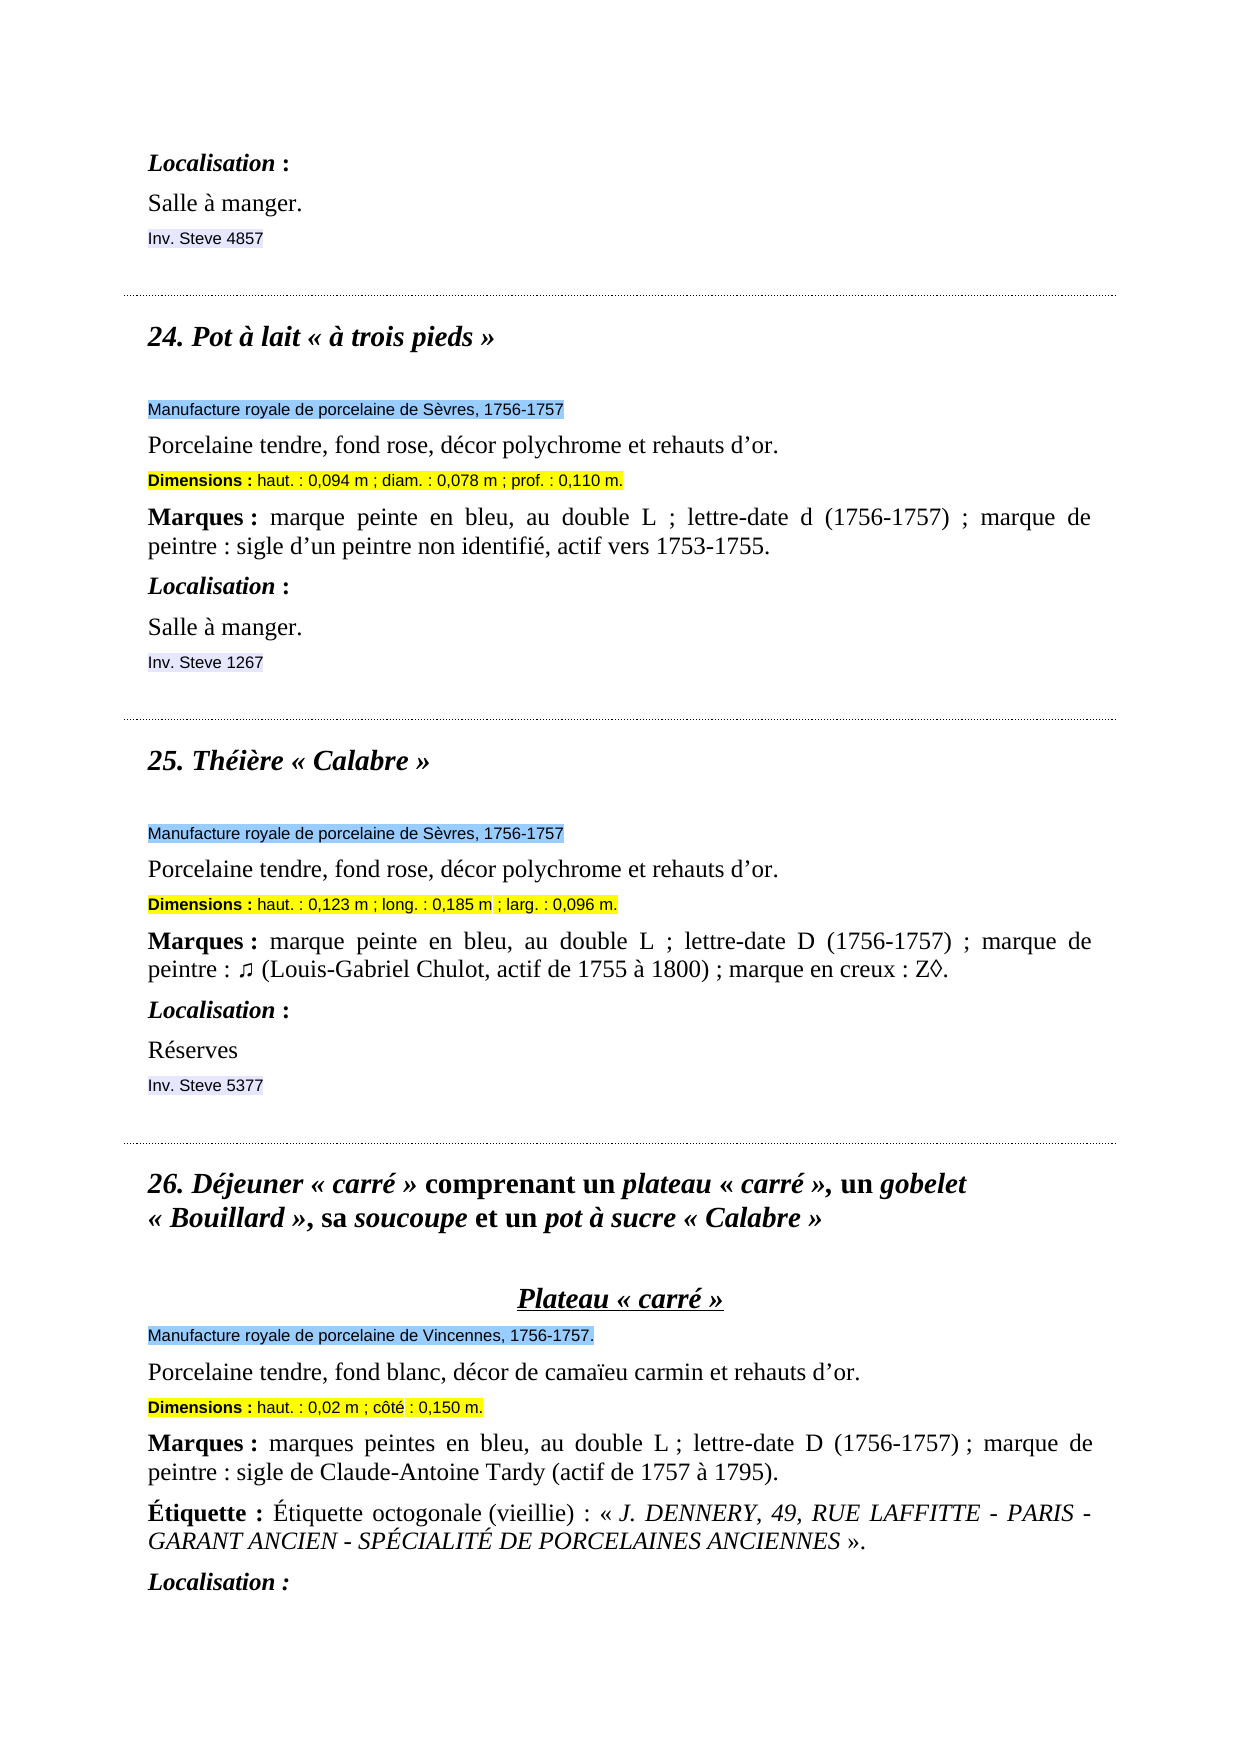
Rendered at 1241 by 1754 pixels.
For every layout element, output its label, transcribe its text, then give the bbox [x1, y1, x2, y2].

text Étiquette : Étiquette octogonale (vieillie) : « J. DENNERY, 49, RUE LAFFITTE - PARIS - GARANT ANCIEN - SPÉCIALITÉ DE PORCELAINES ANCIENNES ». [148, 1498, 1093, 1555]
text Salle à manger. [148, 188, 1093, 217]
text Localisation : [148, 995, 1093, 1024]
text Manufacture royale de porcelaine de Sèvres, 1756-1757 [148, 823, 1093, 843]
text Porcelaine tendre, fond rose, décor polychrome et rehauts d’or. [148, 854, 1093, 883]
text Porcelaine tendre, fond rose, décor polychrome et rehauts d’or. [148, 431, 1093, 459]
text Localisation : [148, 571, 1093, 600]
text Localisation : [148, 1567, 1093, 1596]
text Marques : marques peintes en bleu, au double L ; lettre-date D (1756-1757) ; marque de peintre : sigle de Claude-Antoine Tardy (actif de 1757 à 1795). [148, 1428, 1093, 1486]
text Manufacture royale de porcelaine de Vincennes, 1756-1757. [594, 1326, 1093, 1345]
text Dimensions : haut. : 0,123 m ; long. : 0,185 m ; larg. : 0,096 m. [618, 895, 1093, 914]
text Inv. Steve 5377 [263, 1076, 1093, 1095]
text Inv. Steve 1267 [148, 652, 1093, 672]
text Dimensions : haut. : 0,02 m ; côté : 0,150 m. [148, 1397, 1093, 1417]
text Marques : marque peinte en bleu, au double L ; lettre-date D (1756-1757) ; marque de peintre : ♫ (Louis-Gabriel Chulot, actif de 1755 à 1800) ; marque en creux : Z◊. [148, 926, 1093, 983]
text Porcelaine tendre, fond blanc, décor de camaïeu carmin et rehauts d’or. [148, 1357, 1093, 1386]
text Réserves [148, 1036, 1093, 1064]
text Localisation : [148, 148, 1093, 176]
subtitle Déjeuner « carré » comprenant un plateau « carré », un gobelet « Bouillard », sa soucoupe et un pot à sucre « Calabre » [124, 1143, 1116, 1257]
text Marques : marque peinte en bleu, au double L ; lettre-date d (1756-1757) ; marque de peintre : sigle d’un peintre non identifié, actif vers 1753-1755. [148, 502, 1093, 559]
text Inv. Steve 4857 [263, 229, 1093, 248]
subtitle Plateau « carré » [148, 1281, 1093, 1314]
text Manufacture royale de porcelaine de Sèvres, 1756-1757 [564, 400, 1093, 419]
subtitle Pot à lait « à trois pieds » [124, 295, 1116, 376]
text Dimensions : haut. : 0,094 m ; diam. : 0,078 m ; prof. : 0,110 m. [623, 471, 1093, 490]
subtitle Théière « Calabre » [124, 719, 1116, 800]
text Salle à manger. [148, 612, 1093, 641]
